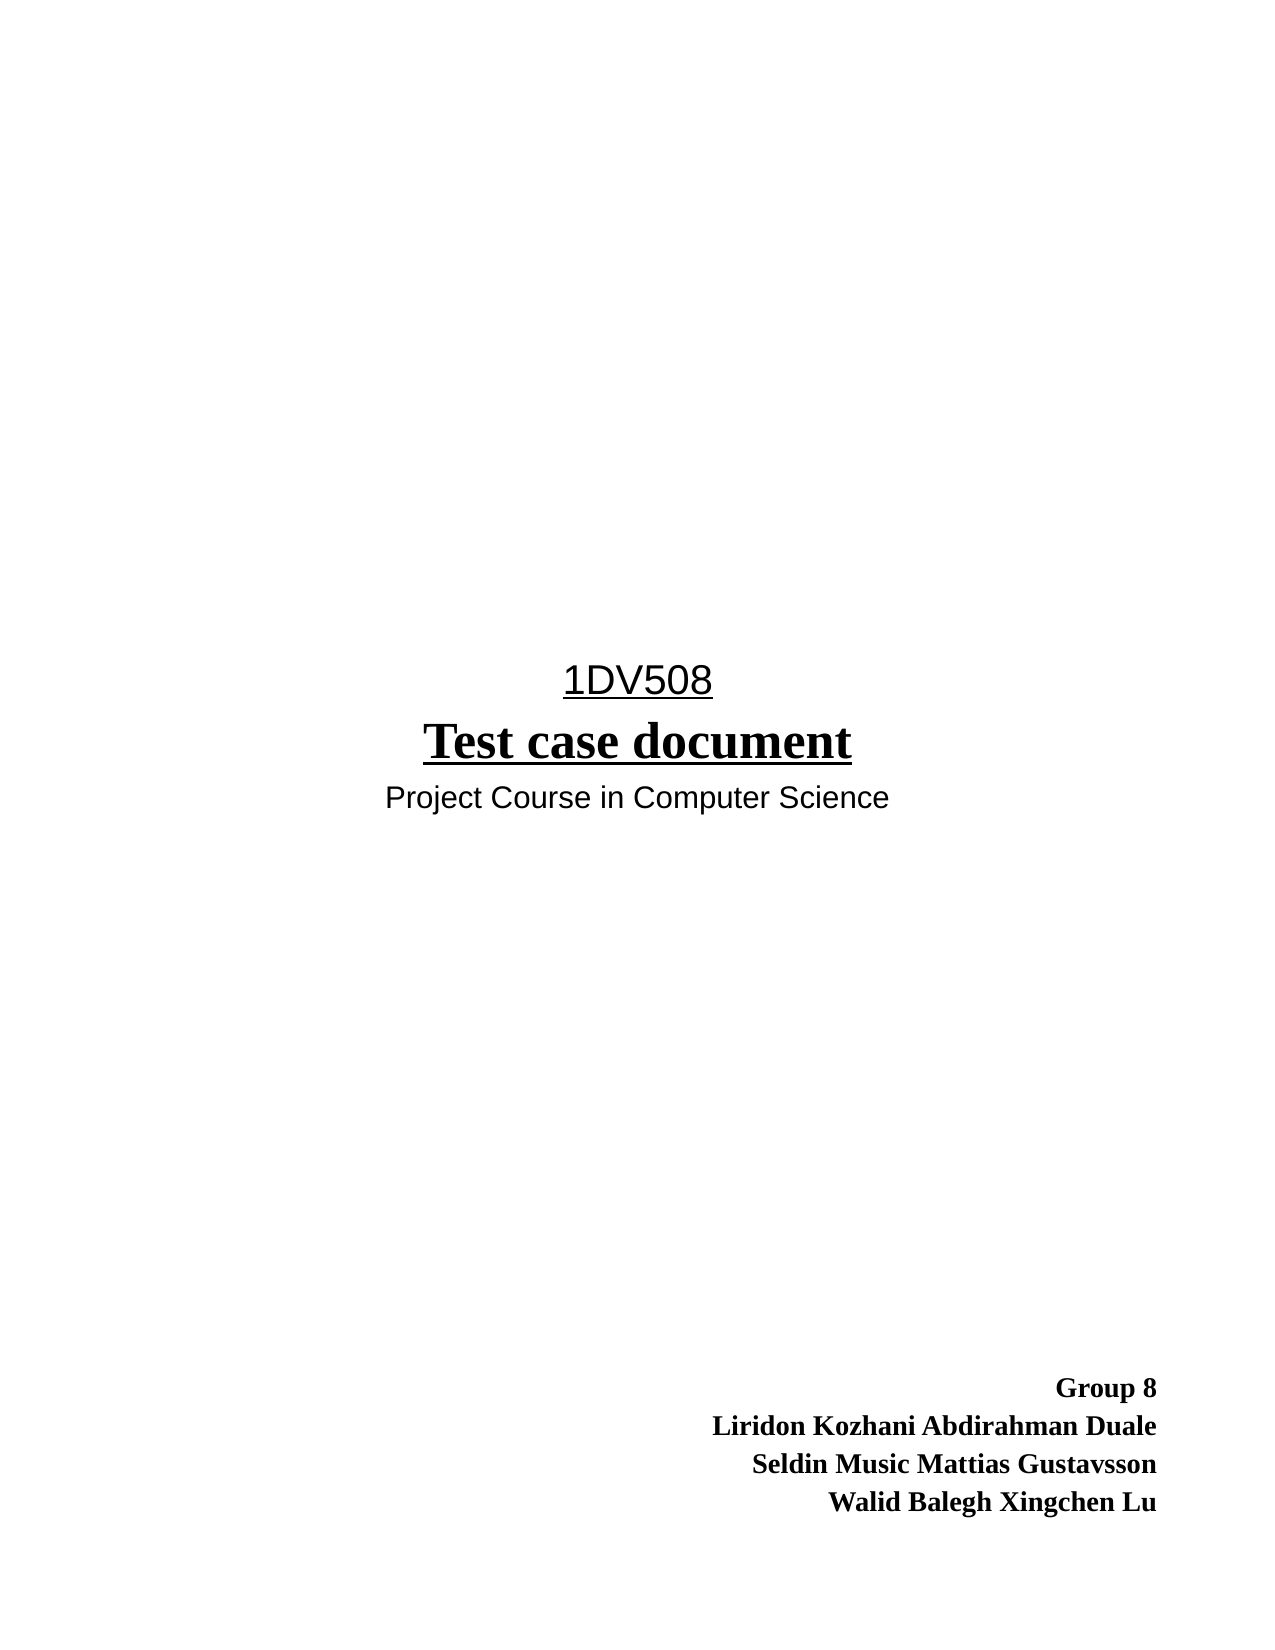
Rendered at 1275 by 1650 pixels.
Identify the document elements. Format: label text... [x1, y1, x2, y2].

text Liridon Kozhani Abdirahman Duale [118, 1409, 1157, 1442]
text 1DV508 [118, 655, 1157, 703]
text Group 8 [118, 1371, 1157, 1404]
text Project Course in Computer Science [118, 779, 1157, 815]
text Walid Balegh Xingchen Lu [118, 1484, 1157, 1517]
text Seldin Music Mattias Gustavsson [118, 1447, 1157, 1479]
text Test case document [118, 710, 1157, 770]
